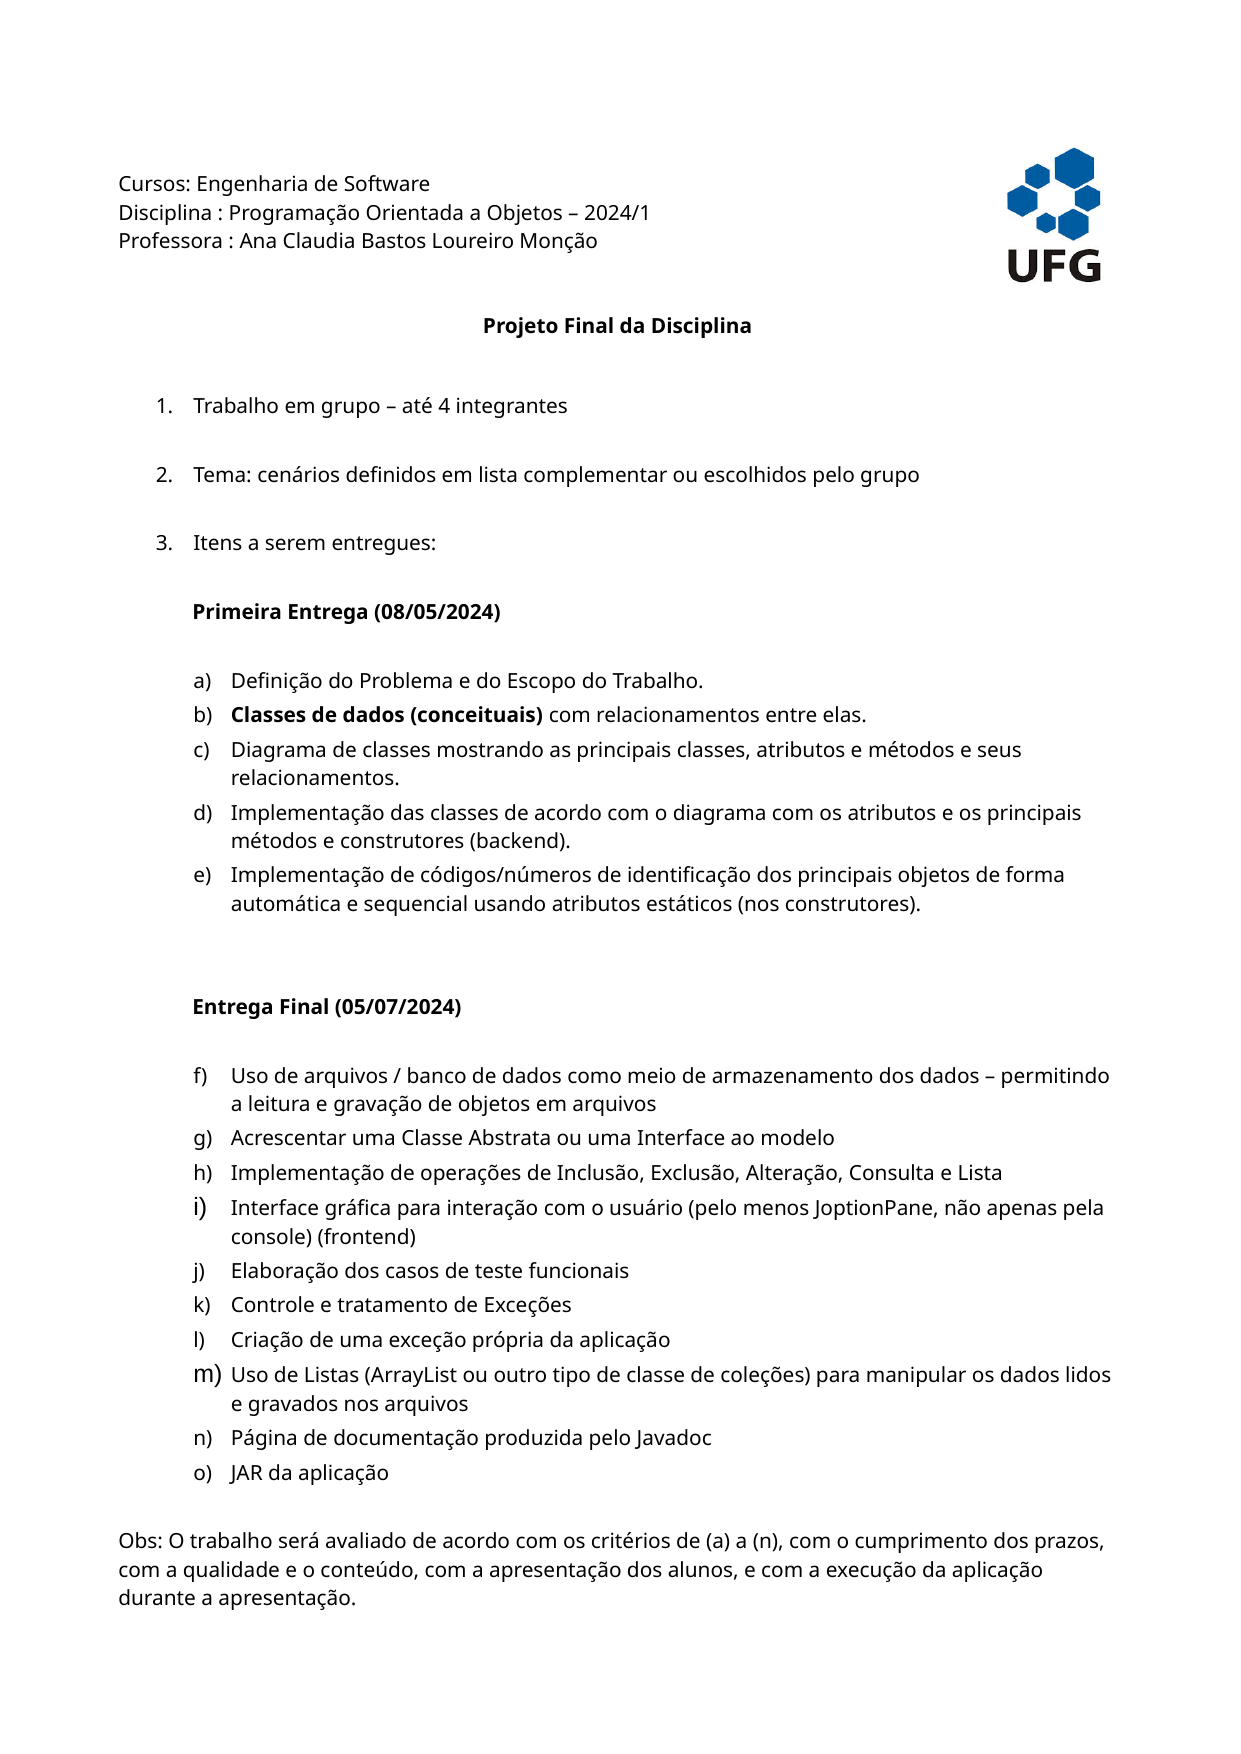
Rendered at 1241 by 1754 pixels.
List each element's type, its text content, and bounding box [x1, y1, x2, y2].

list Implementação de códigos/números de identificação dos principais objetos de forma automática e sequencial usando atributos estáticos (nos construtores). [193, 860, 1122, 917]
picture [986, 137, 1121, 292]
list Acrescentar uma Classe Abstrata ou uma Interface ao modelo [193, 1123, 1122, 1152]
list Controle e tratamento de Exceções [193, 1291, 1122, 1319]
list Definição do Problema e do Escopo do Trabalho. [193, 666, 1122, 694]
list Interface gráfica para interação com o usuário (pelo menos JoptionPane, não apenas pela console) (frontend) [193, 1192, 1122, 1250]
list Uso de Listas (ArrayList ou outro tipo de classe de coleções) para manipular os dados lidos e gravados nos arquivos [193, 1359, 1122, 1417]
text Entrega Final (05/07/2024) [118, 992, 1122, 1020]
list Página de documentação produzida pelo Javadoc [193, 1423, 1122, 1452]
list Trabalho em grupo – até 4 integrantes [156, 391, 1122, 419]
list Elaboração dos casos de teste funcionais [193, 1256, 1122, 1285]
list Diagrama de classes mostrando as principais classes, atributos e métodos e seus relacionamentos. [193, 735, 1122, 792]
list Criação de uma exceção própria da aplicação [193, 1325, 1122, 1353]
list JAR da aplicação [193, 1458, 1122, 1486]
list Tema: cenários definidos em lista complementar ou escolhidos pelo grupo [156, 460, 1122, 488]
text Primeira Entrega (08/05/2024) [118, 597, 1122, 626]
list Implementação das classes de acordo com o diagrama com os atributos e os principais métodos e construtores (backend). [193, 798, 1122, 854]
list Implementação de operações de Inclusão, Exclusão, Alteração, Consulta e Lista [193, 1158, 1122, 1186]
list Itens a serem entregues: [156, 528, 1122, 557]
text Obs: O trabalho será avaliado de acordo com os critérios de (a) a (n), com o cumprimento dos prazos, com a qualidade e o conteúdo, com a apresentação dos alunos, e com a execução da aplicação durante a apresentação. [118, 1526, 1122, 1612]
list Uso de arquivos / banco de dados como meio de armazenamento dos dados – permitindo a leitura e gravação de objetos em arquivos [193, 1061, 1122, 1118]
list Classes de dados (conceituais) com relacionamentos entre elas. [193, 700, 1122, 729]
